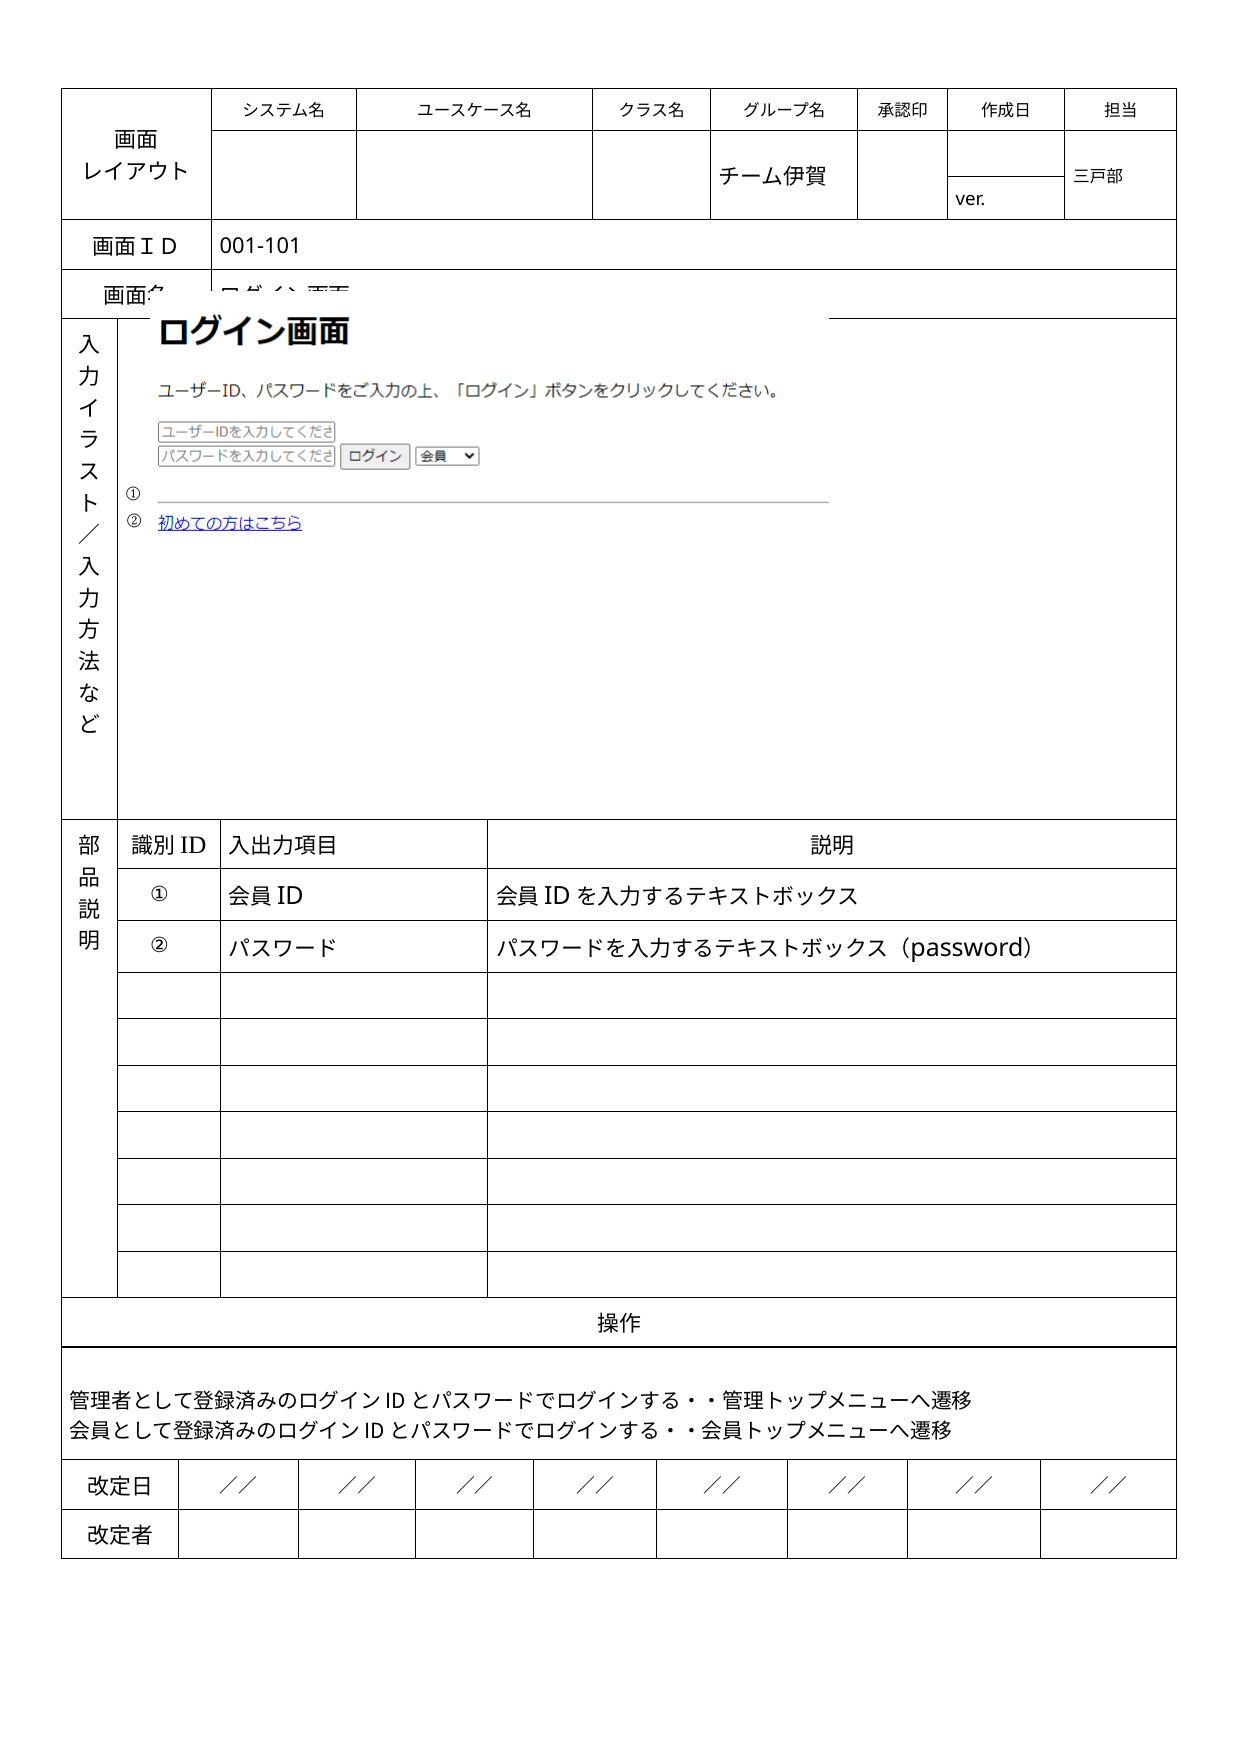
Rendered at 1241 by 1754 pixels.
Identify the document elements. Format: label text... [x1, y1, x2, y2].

table_cell [488, 973, 1176, 1018]
table_cell ／／ [416, 1460, 533, 1509]
table_cell [357, 131, 592, 219]
table_cell ／／ [179, 1460, 298, 1509]
table_cell [858, 131, 947, 219]
table_cell 画面名 [62, 270, 211, 318]
table_header システム名 [212, 89, 356, 130]
table_cell 会員IDを入力するテキストボックス [488, 869, 1176, 920]
table_cell [221, 1112, 487, 1158]
table_cell [416, 1510, 533, 1558]
table_cell [118, 1066, 220, 1111]
table_cell 操作 [62, 1298, 1176, 1346]
table_cell 入出力項目 [221, 820, 487, 868]
table_cell ／／ [788, 1460, 907, 1509]
table_cell [221, 1066, 487, 1111]
table_cell [118, 319, 1176, 819]
table_cell 001-101 [212, 220, 1176, 269]
table_cell ／／ [657, 1460, 787, 1509]
table_cell [488, 1159, 1176, 1204]
table_cell ver. [948, 177, 1064, 219]
table_cell [221, 1205, 487, 1251]
table_cell パスワード [221, 921, 487, 972]
table_cell [118, 1252, 220, 1297]
table_cell パスワードを入力するテキストボックス（password） [488, 921, 1176, 972]
table_cell [488, 1066, 1176, 1111]
table_cell [948, 131, 1064, 176]
table_cell ／／ [534, 1460, 656, 1509]
table_cell [118, 1112, 220, 1158]
table_cell 改定日 [62, 1460, 178, 1509]
table_cell [212, 131, 356, 219]
table_cell [118, 1205, 220, 1251]
table_cell [488, 1019, 1176, 1065]
table_cell [788, 1510, 907, 1558]
table_cell [118, 973, 220, 1018]
table_cell チーム伊賀 [711, 131, 857, 219]
table_cell 三戸部 [1065, 131, 1176, 219]
table_header 作成日 [948, 89, 1064, 130]
table_cell 部品説明 [62, 820, 117, 1297]
table_cell [593, 131, 710, 219]
table_header 担当 [1065, 89, 1176, 130]
table_cell 管理者として登録済みのログインIDとパスワードでログインする・・管理トップメニューへ遷移 会員として登録済みのログインIDとパスワードでログインする・・会員トップメニューへ遷移 [62, 1348, 1176, 1459]
table_header グループ名 [711, 89, 857, 130]
table_cell [221, 1159, 487, 1204]
table_header 画面 レイアウト [62, 89, 211, 219]
table_cell [118, 869, 220, 920]
table_header ユースケース名 [357, 89, 592, 130]
table_cell 識別ID [118, 820, 220, 868]
table_cell [221, 973, 487, 1018]
table_cell [118, 1159, 220, 1204]
table_cell [118, 1019, 220, 1065]
table_cell [179, 1510, 298, 1558]
table_cell ／／ [1041, 1460, 1176, 1509]
table_cell [488, 1112, 1176, 1158]
table_header 承認印 [858, 89, 947, 130]
table_cell [1041, 1510, 1176, 1558]
table_header クラス名 [593, 89, 710, 130]
table_cell ログイン画面 [212, 270, 1176, 318]
table_cell [118, 921, 220, 972]
table_cell 会員ID [221, 869, 487, 920]
table_cell [534, 1510, 656, 1558]
table_cell ／／ [908, 1460, 1040, 1509]
table_cell [488, 1205, 1176, 1251]
table_cell 入力イラスト／入力方法など [62, 319, 117, 819]
table_cell [908, 1510, 1040, 1558]
table_cell ／／ [299, 1460, 415, 1509]
table_cell [221, 1252, 487, 1297]
table_cell [488, 1252, 1176, 1297]
table_cell 画面ＩＤ [62, 220, 211, 269]
table_cell [299, 1510, 415, 1558]
table_cell 改定者 [62, 1510, 178, 1558]
table_cell [657, 1510, 787, 1558]
table_cell [221, 1019, 487, 1065]
table_cell 説明 [488, 820, 1176, 868]
